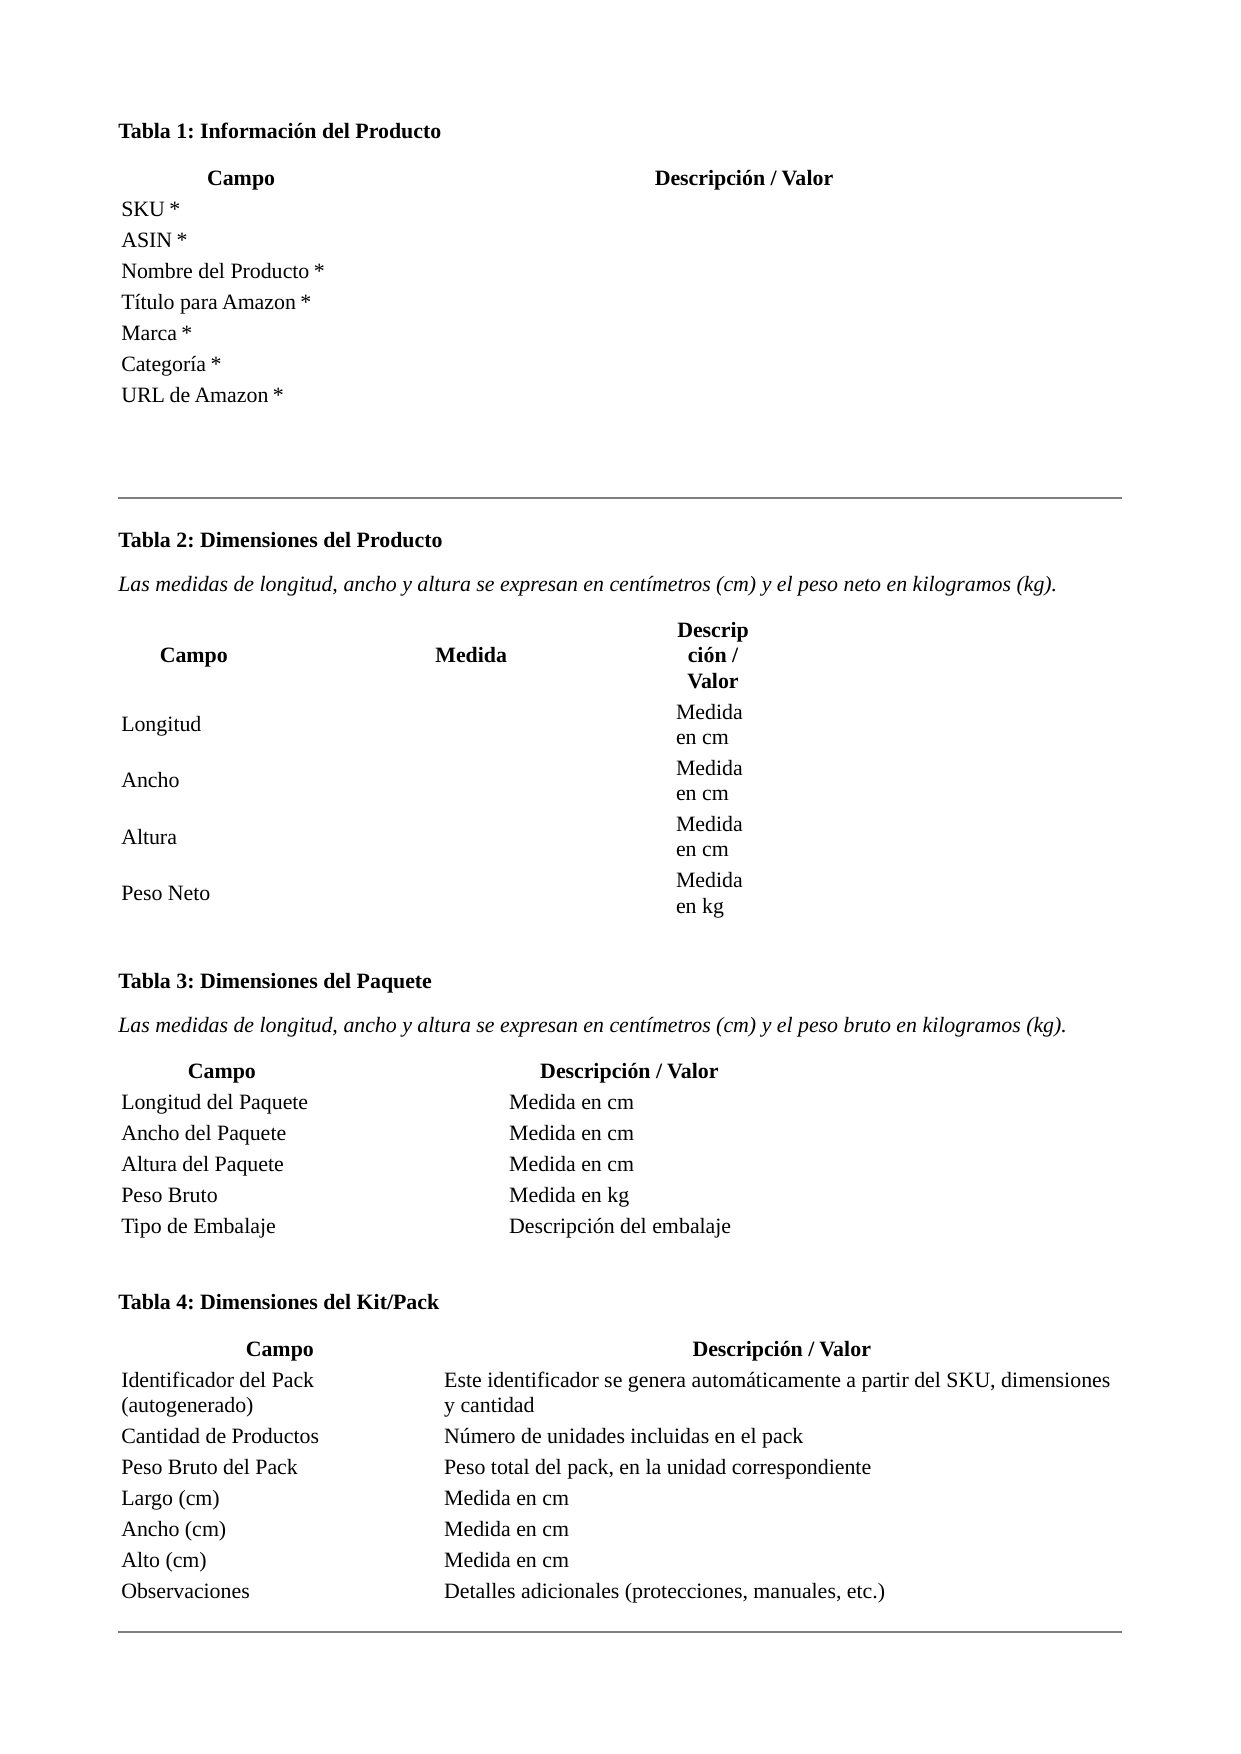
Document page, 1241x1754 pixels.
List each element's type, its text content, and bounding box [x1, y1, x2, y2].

table_cell [364, 224, 1124, 255]
table_cell Peso total del pack, en la unidad correspondiente [441, 1451, 1122, 1482]
table_cell [325, 1211, 506, 1242]
table_header [325, 1055, 506, 1086]
table_cell Título para Amazon * [118, 286, 363, 317]
table_cell Este identificador se genera automáticamente a partir del SKU, dimensiones y cantidad [441, 1364, 1122, 1420]
text Las medidas de longitud, ancho y altura se expresan en centímetros (cm) y el peso bruto en kilogramos (kg). [118, 1012, 1122, 1037]
table_cell SKU * [118, 193, 363, 224]
table_cell Longitud [118, 696, 269, 752]
text Tabla 4: Dimensiones del Kit/Pack [118, 1289, 1122, 1314]
table_cell Ancho (cm) [118, 1513, 441, 1544]
table_cell Medida en kg [506, 1180, 753, 1211]
table_cell [325, 1086, 506, 1117]
table_cell Medida en cm [506, 1086, 753, 1117]
table_cell Medida en cm [506, 1118, 753, 1148]
table_cell Categoría * [118, 348, 363, 379]
table_cell [364, 379, 1124, 410]
table_cell Alto (cm) [118, 1544, 441, 1575]
table_cell Descripción del embalaje [506, 1211, 753, 1242]
table_cell Nombre del Producto * [118, 255, 363, 286]
table_header Campo [118, 162, 363, 193]
table_cell Detalles adicionales (protecciones, manuales, etc.) [441, 1575, 1122, 1606]
table_cell Observaciones [118, 1575, 441, 1606]
table_header Campo [118, 1333, 441, 1364]
table_cell Medida en cm [441, 1482, 1122, 1513]
table_cell Medida en cm [441, 1544, 1122, 1575]
text Tabla 2: Dimensiones del Producto [118, 527, 1122, 552]
table_cell [364, 348, 1124, 379]
table_cell Cantidad de Productos [118, 1420, 441, 1451]
table_header Descripción / Valor [506, 1055, 753, 1086]
table_cell [364, 441, 1124, 472]
table_cell [364, 410, 1124, 441]
table_cell Medida en cm [506, 1149, 753, 1179]
table_cell [364, 317, 1124, 348]
table_cell [325, 1180, 506, 1211]
table_cell Altura del Paquete [118, 1149, 325, 1179]
table_cell [364, 193, 1124, 224]
text Tabla 3: Dimensiones del Paquete [118, 968, 1122, 993]
table_cell [325, 1118, 506, 1148]
table_header Descripción / Valor [673, 614, 753, 696]
table_cell Ancho [118, 752, 269, 808]
table_header Descripción / Valor [441, 1333, 1122, 1364]
table_cell Número de unidades incluidas en el pack [441, 1420, 1122, 1451]
table_header Campo [118, 1055, 325, 1086]
table_cell Medida en cm [673, 752, 753, 808]
table_cell [269, 696, 673, 752]
table_cell URL de Amazon * [118, 379, 363, 410]
table_cell [325, 1149, 506, 1179]
table_cell [118, 410, 363, 441]
table_cell [364, 286, 1124, 317]
table_cell Marca * [118, 317, 363, 348]
table_cell Medida en cm [673, 808, 753, 864]
table_cell [269, 752, 673, 808]
table_header Medida [269, 614, 673, 696]
table_cell Largo (cm) [118, 1482, 441, 1513]
table_cell [364, 255, 1124, 286]
table_cell [269, 865, 673, 921]
table_cell Peso Bruto del Pack [118, 1451, 441, 1482]
table_header Descripción / Valor [364, 162, 1124, 193]
text Tabla 1: Información del Producto [118, 118, 1122, 143]
table_cell Peso Neto [118, 865, 269, 921]
table_cell Altura [118, 808, 269, 864]
table_cell [269, 808, 673, 864]
table_cell Longitud del Paquete [118, 1086, 325, 1117]
table_header Campo [118, 614, 269, 696]
table_cell Medida en cm [441, 1513, 1122, 1544]
text Las medidas de longitud, ancho y altura se expresan en centímetros (cm) y el peso neto en kilogramos (kg). [118, 571, 1122, 596]
table_cell [118, 441, 363, 472]
table_cell Peso Bruto [118, 1180, 325, 1211]
table_cell Ancho del Paquete [118, 1118, 325, 1148]
table_cell Medida en kg [673, 865, 753, 921]
table_cell Identificador del Pack (autogenerado) [118, 1364, 441, 1420]
table_cell ASIN * [118, 224, 363, 255]
table_cell Medida en cm [673, 696, 753, 752]
table_cell Tipo de Embalaje [118, 1211, 325, 1242]
